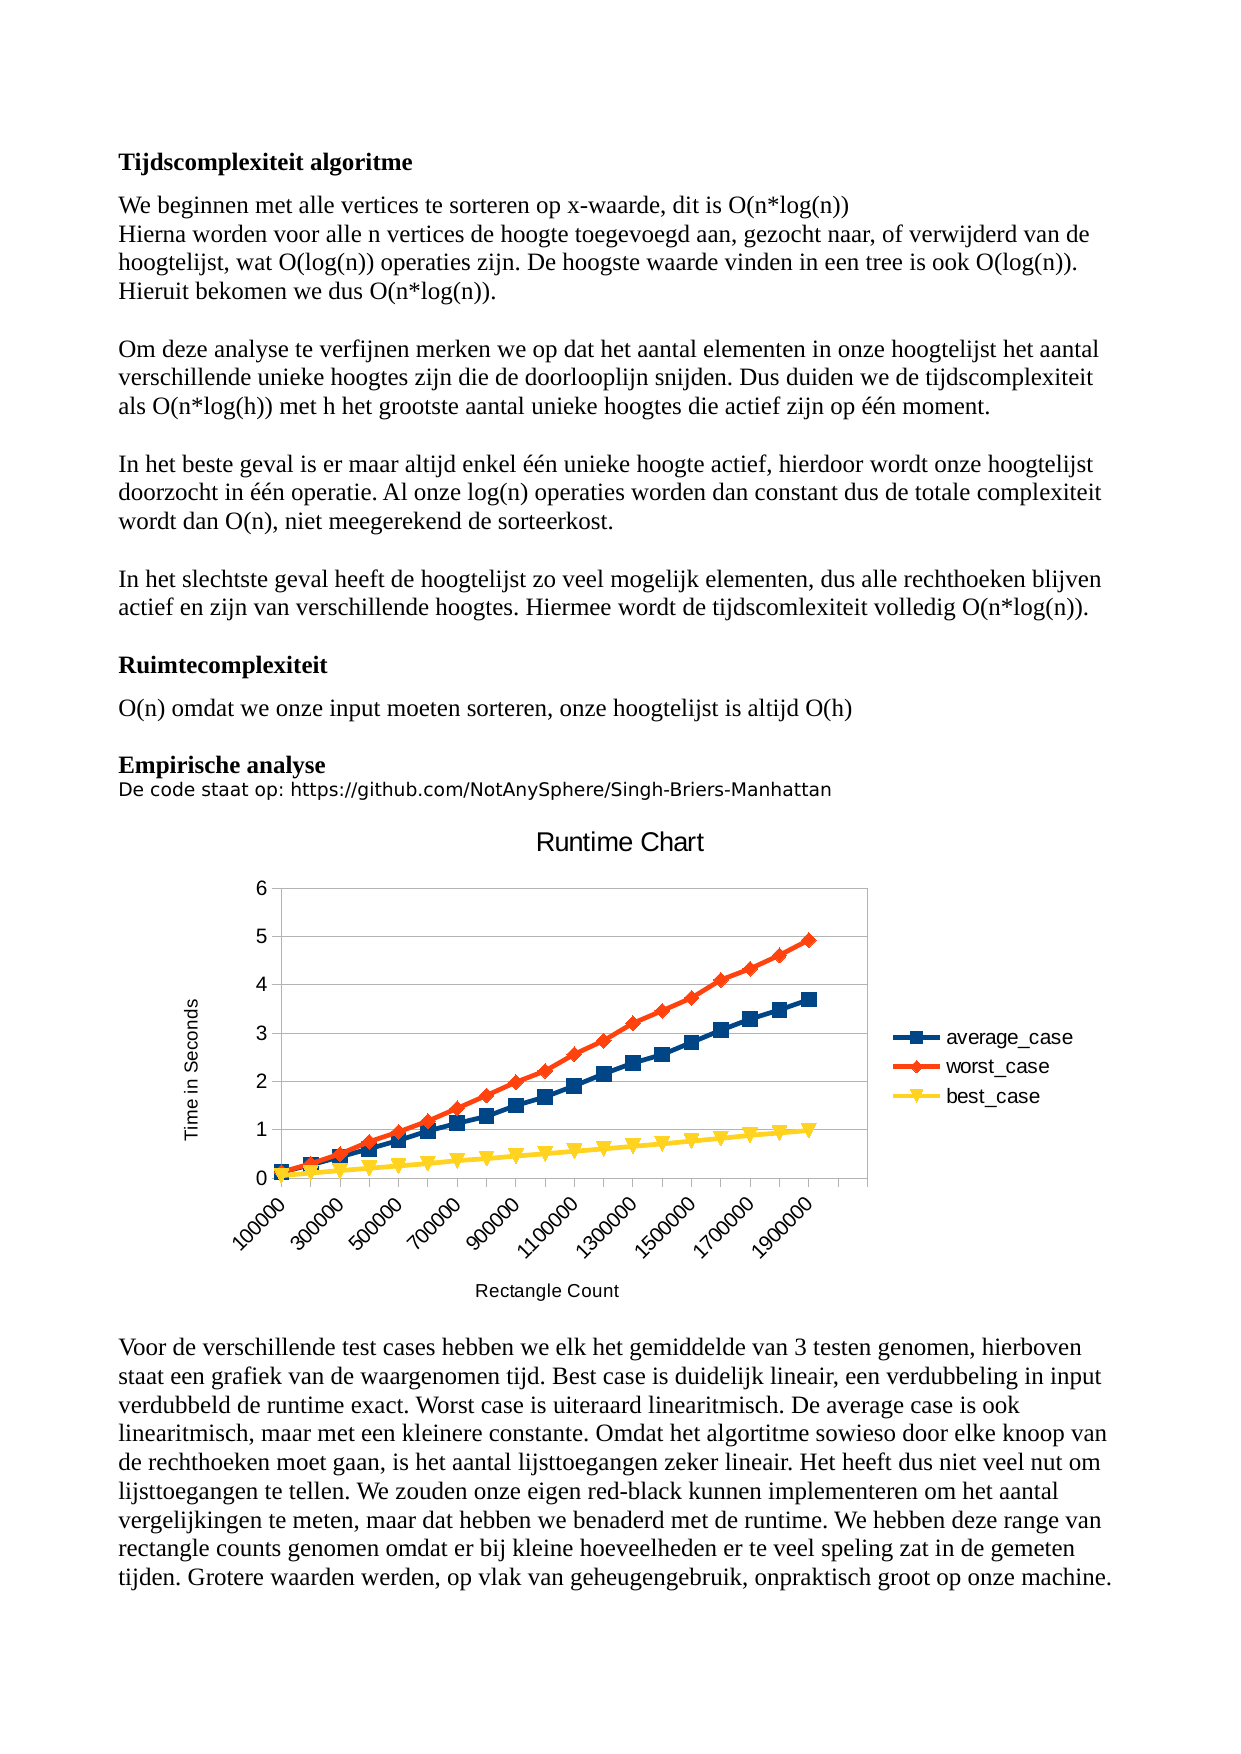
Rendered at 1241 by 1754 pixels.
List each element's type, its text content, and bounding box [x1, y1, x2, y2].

text Tijdscomplexiteit algoritme [118, 147, 1122, 176]
text Hierna worden voor alle n vertices de hoogte toegevoegd aan, gezocht naar, of verwijderd van de hoogtelijst, wat O(log(n)) operaties zijn. De hoogste waarde vinden in een tree is ook O(log(n)). Hieruit bekomen we dus O(n*log(n)). [118, 219, 1122, 305]
text In het slechtste geval heeft de hoogtelijst zo veel mogelijk elementen, dus alle rechthoeken blijven actief en zijn van verschillende hoogtes. Hiermee wordt de tijdscomlexiteit volledig O(n*log(n)). [118, 564, 1122, 621]
text In het beste geval is er maar altijd enkel één unieke hoogte actief, hierdoor wordt onze hoogtelijst doorzocht in één operatie. Al onze log(n) operaties worden dan constant dus de totale complexiteit wordt dan O(n), niet meegerekend de sorteerkost. [118, 449, 1122, 535]
text Ruimtecomplexiteit [118, 650, 1122, 679]
text O(n) omdat we onze input moeten sorteren, onze hoogtelijst is altijd O(h) [118, 693, 1122, 722]
text Om deze analyse te verfijnen merken we op dat het aantal elementen in onze hoogtelijst het aantal verschillende unieke hoogtes zijn die de doorlooplijn snijden. Dus duiden we de tijdscomplexiteit als O(n*log(h)) met h het grootste aantal unieke hoogtes die actief zijn op één moment. [118, 334, 1122, 420]
text We beginnen met alle vertices te sorteren op x-waarde, dit is O(n*log(n)) [118, 190, 1122, 219]
text De code staat op: https://github.com/NotAnySphere/Singh-Briers-Manhattan [118, 779, 1122, 801]
text Empirische analyse [118, 751, 1122, 779]
text Voor de verschillende test cases hebben we elk het gemiddelde van 3 testen genomen, hierboven staat een grafiek van de waargenomen tijd. Best case is duidelijk lineair, een verdubbeling in input verdubbeld de runtime exact. Worst case is uiteraard linearitmisch. De average case is ook linearitmisch, maar met een kleinere constante. Omdat het algortitme sowieso door elke knoop van de rechthoeken moet gaan, is het aantal lijsttoegangen zeker lineair. Het heeft dus niet veel nut om lijsttoegangen te tellen. We zouden onze eigen red-black kunnen implementeren om het aantal vergelijkingen te meten, maar dat hebben we benaderd met de runtime. We hebben deze range van rectangle counts genomen omdat er bij kleine hoeveelheden er te veel speling zat in de gemeten tijden. Grotere waarden werden, op vlak van geheugengebruik, onpraktisch groot op onze machine. [118, 801, 1122, 1591]
